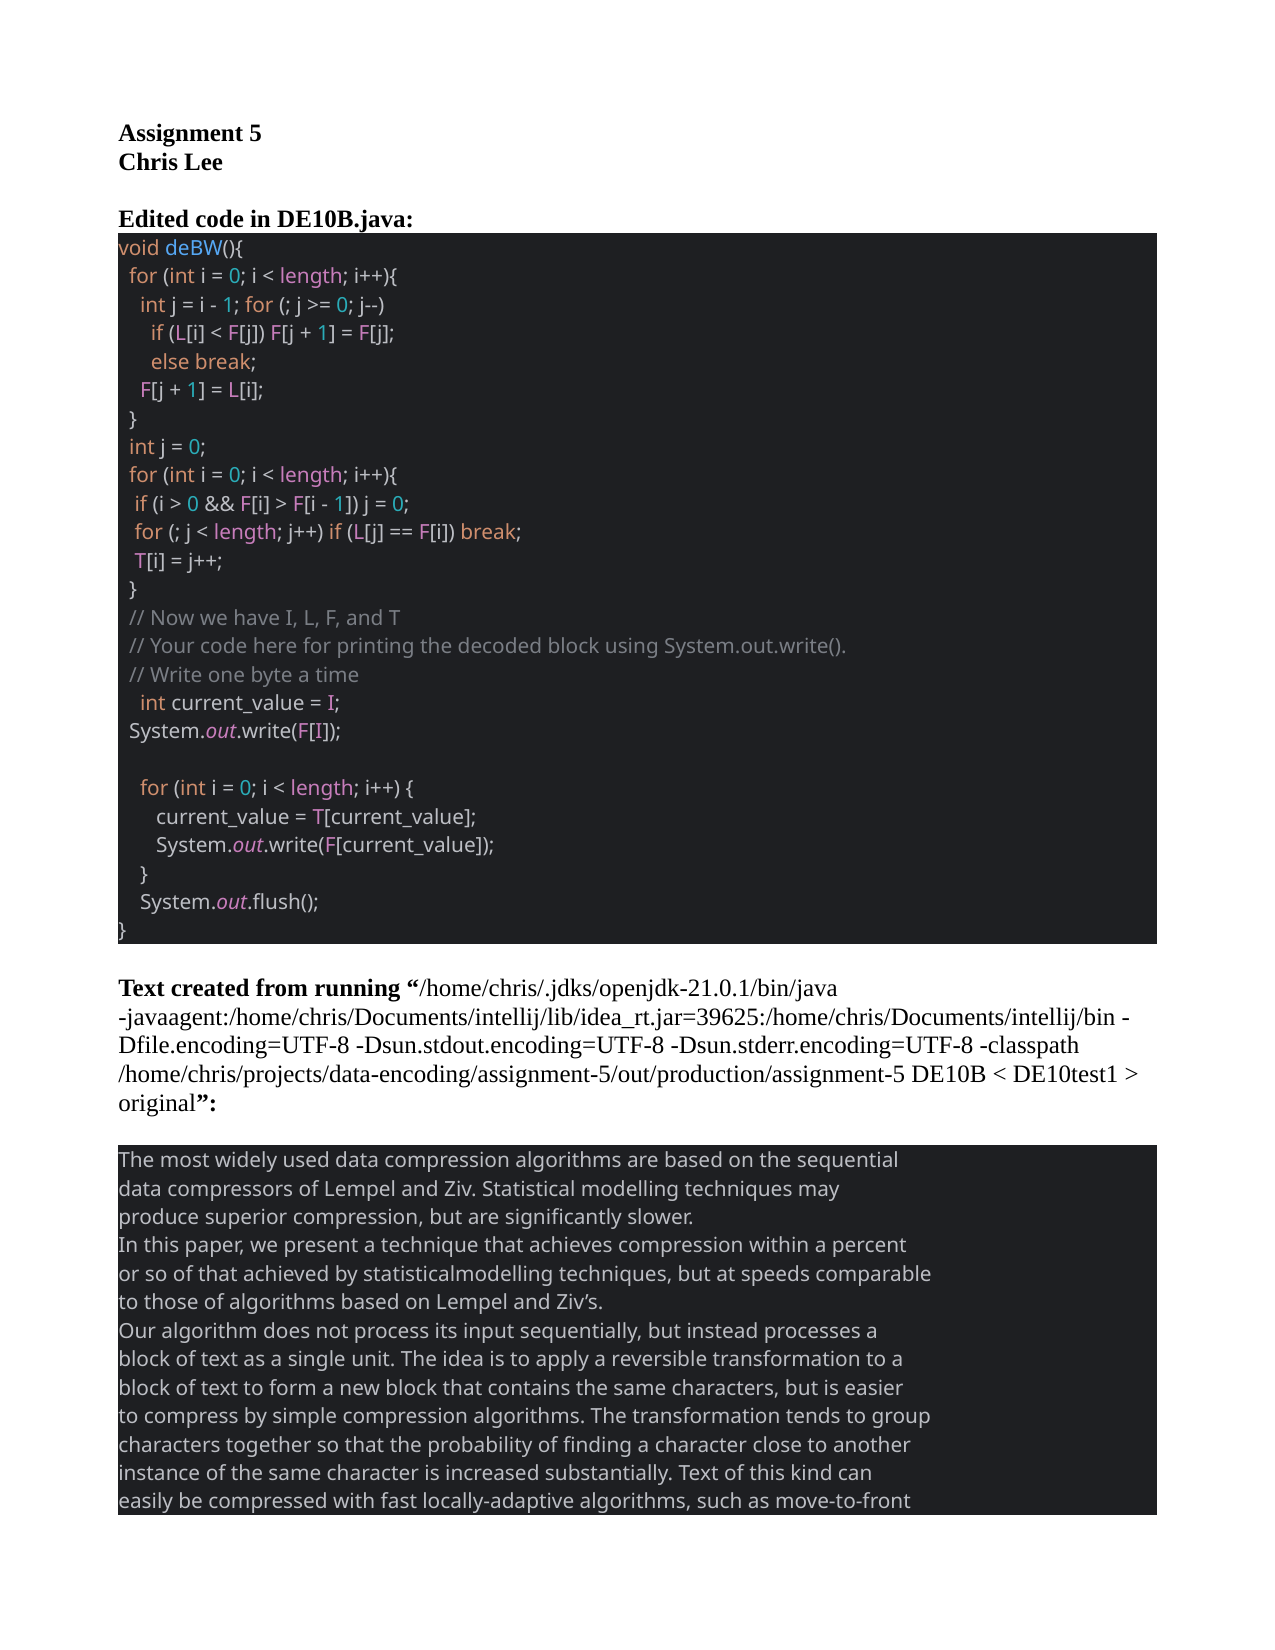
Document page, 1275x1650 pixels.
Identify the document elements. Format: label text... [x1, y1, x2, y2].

text Edited code in DE10B.java: [118, 204, 1157, 233]
text void deBW(){ for (int i = 0; i < length; i++){ int j = i - 1; for (; j >= 0; j--) if (L[i] < F[j]) F[j + 1] = F[j]; else break; F[j + 1] = L[i]; } int j = 0; for (int i = 0; i < length; i++){ if (i > 0 && F[i] > F[i - 1]) j = 0; for (; j < length; j++) if (L[j] == F[i]) break; T[i] = j++; } // Now we have I, L, F, and T // Your code here for printing the decoded block using System.out.write(). // Write one byte a time int current_value = I; System.out.write(F[I]); for (int i = 0; i < length; i++) { current_value = T[current_value]; System.out.write(F[current_value]); } System.out.flush(); } [118, 233, 1157, 944]
text Chris Lee [118, 147, 1157, 176]
text The most widely used data compression algorithms are based on the sequential data compressors of Lempel and Ziv. Statistical modelling techniques may produce superior compression, but are significantly slower. In this paper, we present a technique that achieves compression within a percent or so of that achieved by statisticalmodelling techniques, but at speeds comparable to those of algorithms based on Lempel and Ziv’s. Our algorithm does not process its input sequentially, but instead processes a block of text as a single unit. The idea is to apply a reversible transformation to a block of text to form a new block that contains the same characters, but is easier to compress by simple compression algorithms. The transformation tends to group characters together so that the probability of finding a character close to another instance of the same character is increased substantially. Text of this kind can easily be compressed with fast locally-adaptive algorithms, such as move-to-front [118, 1145, 1157, 1515]
text Text created from running “/home/chris/.jdks/openjdk-21.0.1/bin/java -javaagent:/home/chris/Documents/intellij/lib/idea_rt.jar=39625:/home/chris/Documents/intellij/bin -Dfile.encoding=UTF-8 -Dsun.stdout.encoding=UTF-8 -Dsun.stderr.encoding=UTF-8 -classpath /home/chris/projects/data-encoding/assignment-5/out/production/assignment-5 DE10B < DE10test1 > original”: [118, 973, 1157, 1117]
text Assignment 5 [118, 118, 1157, 147]
